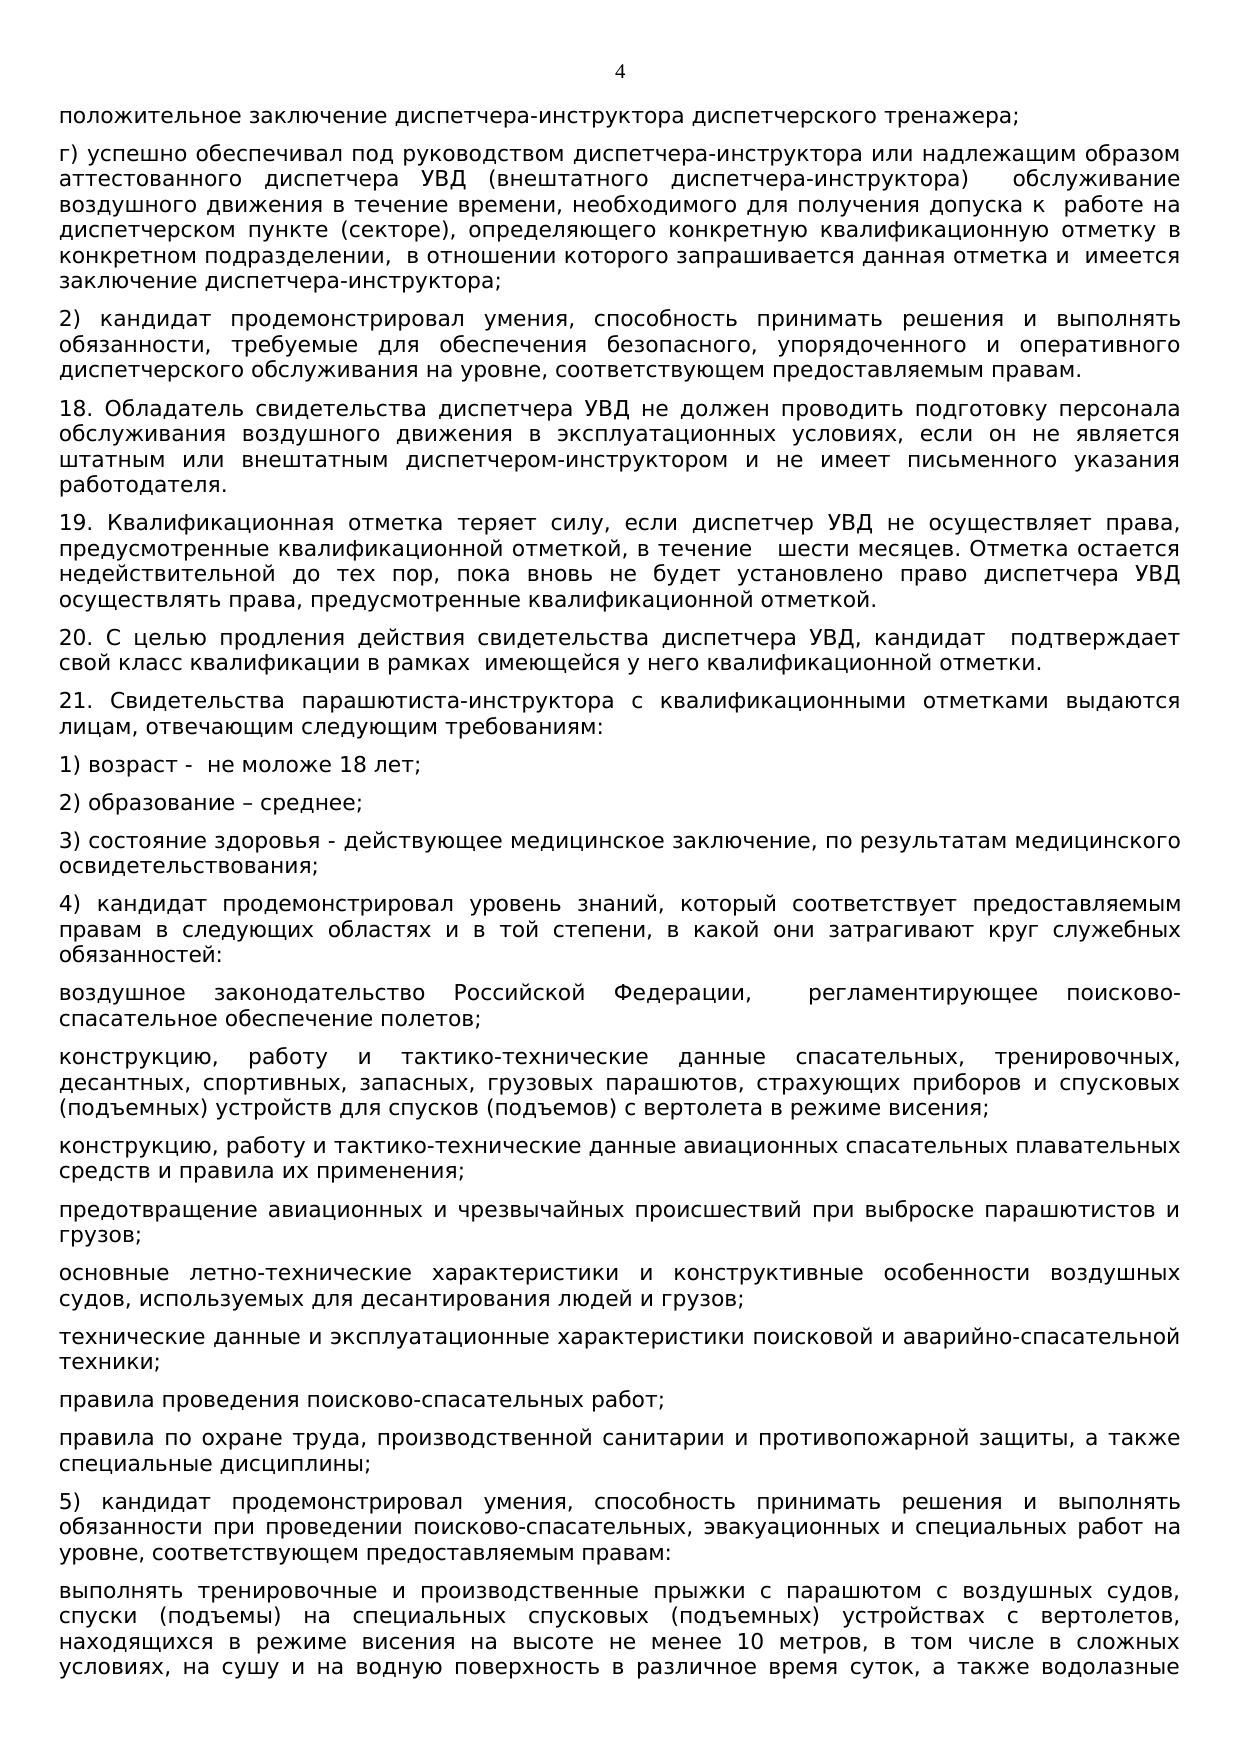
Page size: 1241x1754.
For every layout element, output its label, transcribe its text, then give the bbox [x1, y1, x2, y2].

text конструкцию, работу и тактико-технические данные авиационных спасательных плавательных средств и правила их применения; [58, 1133, 1182, 1184]
text положительное заключение диспетчера-инструктора диспетчерского тренажера; [58, 103, 1182, 128]
text 18. Обладатель свидетельства диспетчера УВД не должен проводить подготовку персонала обслуживания воздушного движения в эксплуатационных условиях, если он не является штатным или внештатным диспетчером-инструктором и не имеет письменного указания работодателя. [58, 396, 1182, 498]
text выполнять тренировочные и производственные прыжки с парашютом с воздушных судов, спуски (подъемы) на специальных спусковых (подъемных) устройствах с вертолетов, находящихся в режиме висения на высоте не менее 10 метров, в том числе в сложных условиях, на сушу и на водную поверхность в различное время суток, а также водолазные [58, 1578, 1182, 1680]
text воздушное законодательство Российской Федерации, регламентирующее поисково-спасательное обеспечение полетов; [58, 981, 1182, 1032]
text 21. Свидетельства парашютиста-инструктора с квалификационными отметками выдаются лицам, отвечающим следующим требованиям: [58, 688, 1182, 739]
text 5) кандидат продемонстрировал умения, способность принимать решения и выполнять обязанности при проведении поисково-спасательных, эвакуационных и специальных работ на уровне, соответствующем предоставляемым правам: [58, 1489, 1182, 1565]
text 2) кандидат продемонстрировал умения, способность принимать решения и выполнять обязанности, требуемые для обеспечения безопасного, упорядоченного и оперативного диспетчерского обслуживания на уровне, соответствующем предоставляемым правам. [58, 307, 1182, 383]
text конструкцию, работу и тактико-технические данные спасательных, тренировочных, десантных, спортивных, запасных, грузовых парашютов, страхующих приборов и спусковых (подъемных) устройств для спусков (подъемов) с вертолета в режиме висения; [58, 1044, 1182, 1121]
text 19. Квалификационная отметка теряет силу, если диспетчер УВД не осуществляет права, предусмотренные квалификационной отметкой, в течение шести месяцев. Отметка остается недействительной до тех пор, пока вновь не будет установлено право диспетчера УВД осуществлять права, предусмотренные квалификационной отметкой. [58, 510, 1182, 612]
text технические данные и эксплуатационные характеристики поисковой и аварийно-спасательной техники; [58, 1324, 1182, 1375]
text г) успешно обеспечивал под руководством диспетчера-инструктора или надлежащим образом аттестованного диспетчера УВД (внештатного диспетчера-инструктора) обслуживание воздушного движения в течение времени, необходимого для получения допуска к работе на диспетчерском пункте (секторе), определяющего конкретную квалификационную отметку в конкретном подразделении, в отношении которого запрашивается данная отметка и имеется заключение диспетчера-инструктора; [58, 141, 1182, 294]
text 1) возраст - не моложе 18 лет; [58, 752, 1182, 777]
text правила проведения поисково-спасательных работ; [58, 1387, 1182, 1413]
text правила по охране труда, производственной санитарии и противопожарной защиты, а также специальные дисциплины; [58, 1425, 1182, 1476]
text 4) кандидат продемонстрировал уровень знаний, который соответствует предоставляемым правам в следующих областях и в той степени, в какой они затрагивают круг служебных обязанностей: [58, 891, 1182, 968]
text 2) образование – среднее; [58, 790, 1182, 815]
text предотвращение авиационных и чрезвычайных происшествий при выброске парашютистов и грузов; [58, 1197, 1182, 1248]
text основные летно-технические характеристики и конструктивные особенности воздушных судов, используемых для десантирования людей и грузов; [58, 1260, 1182, 1311]
text 20. С целью продления действия свидетельства диспетчера УВД, кандидат подтверждает свой класс квалификации в рамках имеющейся у него квалификационной отметки. [58, 625, 1182, 676]
text 3) состояние здоровья - действующее медицинское заключение, по результатам медицинского освидетельствования; [58, 828, 1182, 879]
